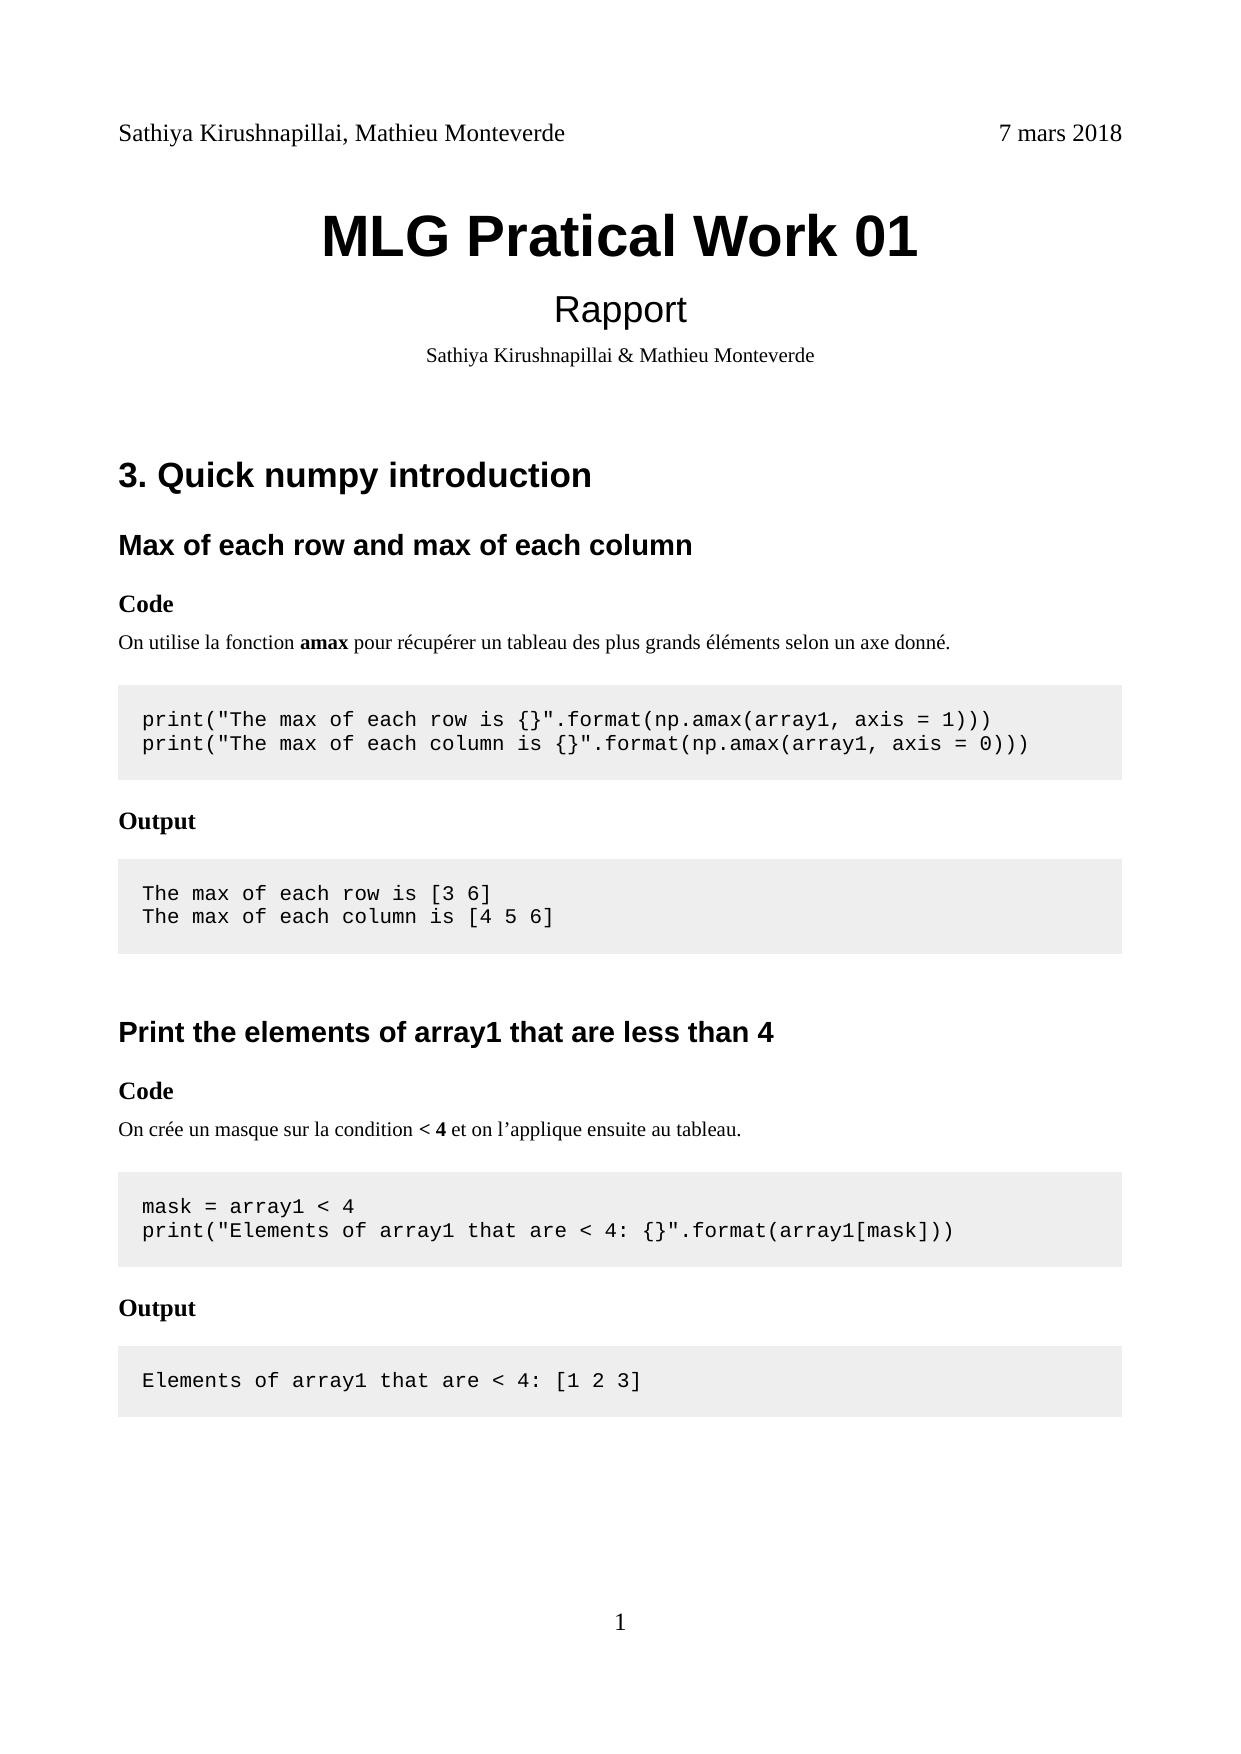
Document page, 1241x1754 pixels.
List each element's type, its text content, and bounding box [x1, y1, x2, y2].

text Sathiya Kirushnapillai & Mathieu Monteverde [814, 343, 1122, 367]
subtitle Output [118, 1293, 1122, 1322]
table_header The max of each row is [3 6] The max of each column is [4 5 6] [118, 859, 1122, 954]
title MLG Pratical Work 01 [118, 201, 1122, 268]
subtitle Print the elements of array1 that are less than 4 [118, 1015, 1122, 1049]
text Sathiya Kirushnapillai & Mathieu Monteverde [118, 343, 426, 367]
table_header mask = array1 < 4 print("Elements of array1 that are < 4: {}".format(array1[mask])) [118, 1172, 1122, 1267]
text On utilise la fonction amax pour récupérer un tableau des plus grands éléments selon un axe donné. [951, 630, 1122, 654]
subtitle Code [118, 589, 1122, 618]
text On crée un masque sur la condition < 4 et on l’applique ensuite au tableau. [742, 1117, 1122, 1141]
subtitle 3. Quick numpy introduction [118, 455, 1122, 495]
table_header Elements of array1 that are < 4: [1 2 3] [118, 1346, 1122, 1417]
subtitle Max of each row and max of each column [118, 528, 1122, 562]
subtitle Rapport [118, 287, 1122, 330]
subtitle Output [118, 806, 1122, 835]
table_header print("The max of each row is {}".format(np.amax(array1, axis = 1))) print("The max of each column is {}".format(np.amax(array1, axis = 0))) [118, 685, 1122, 780]
subtitle Code [118, 1076, 1122, 1104]
